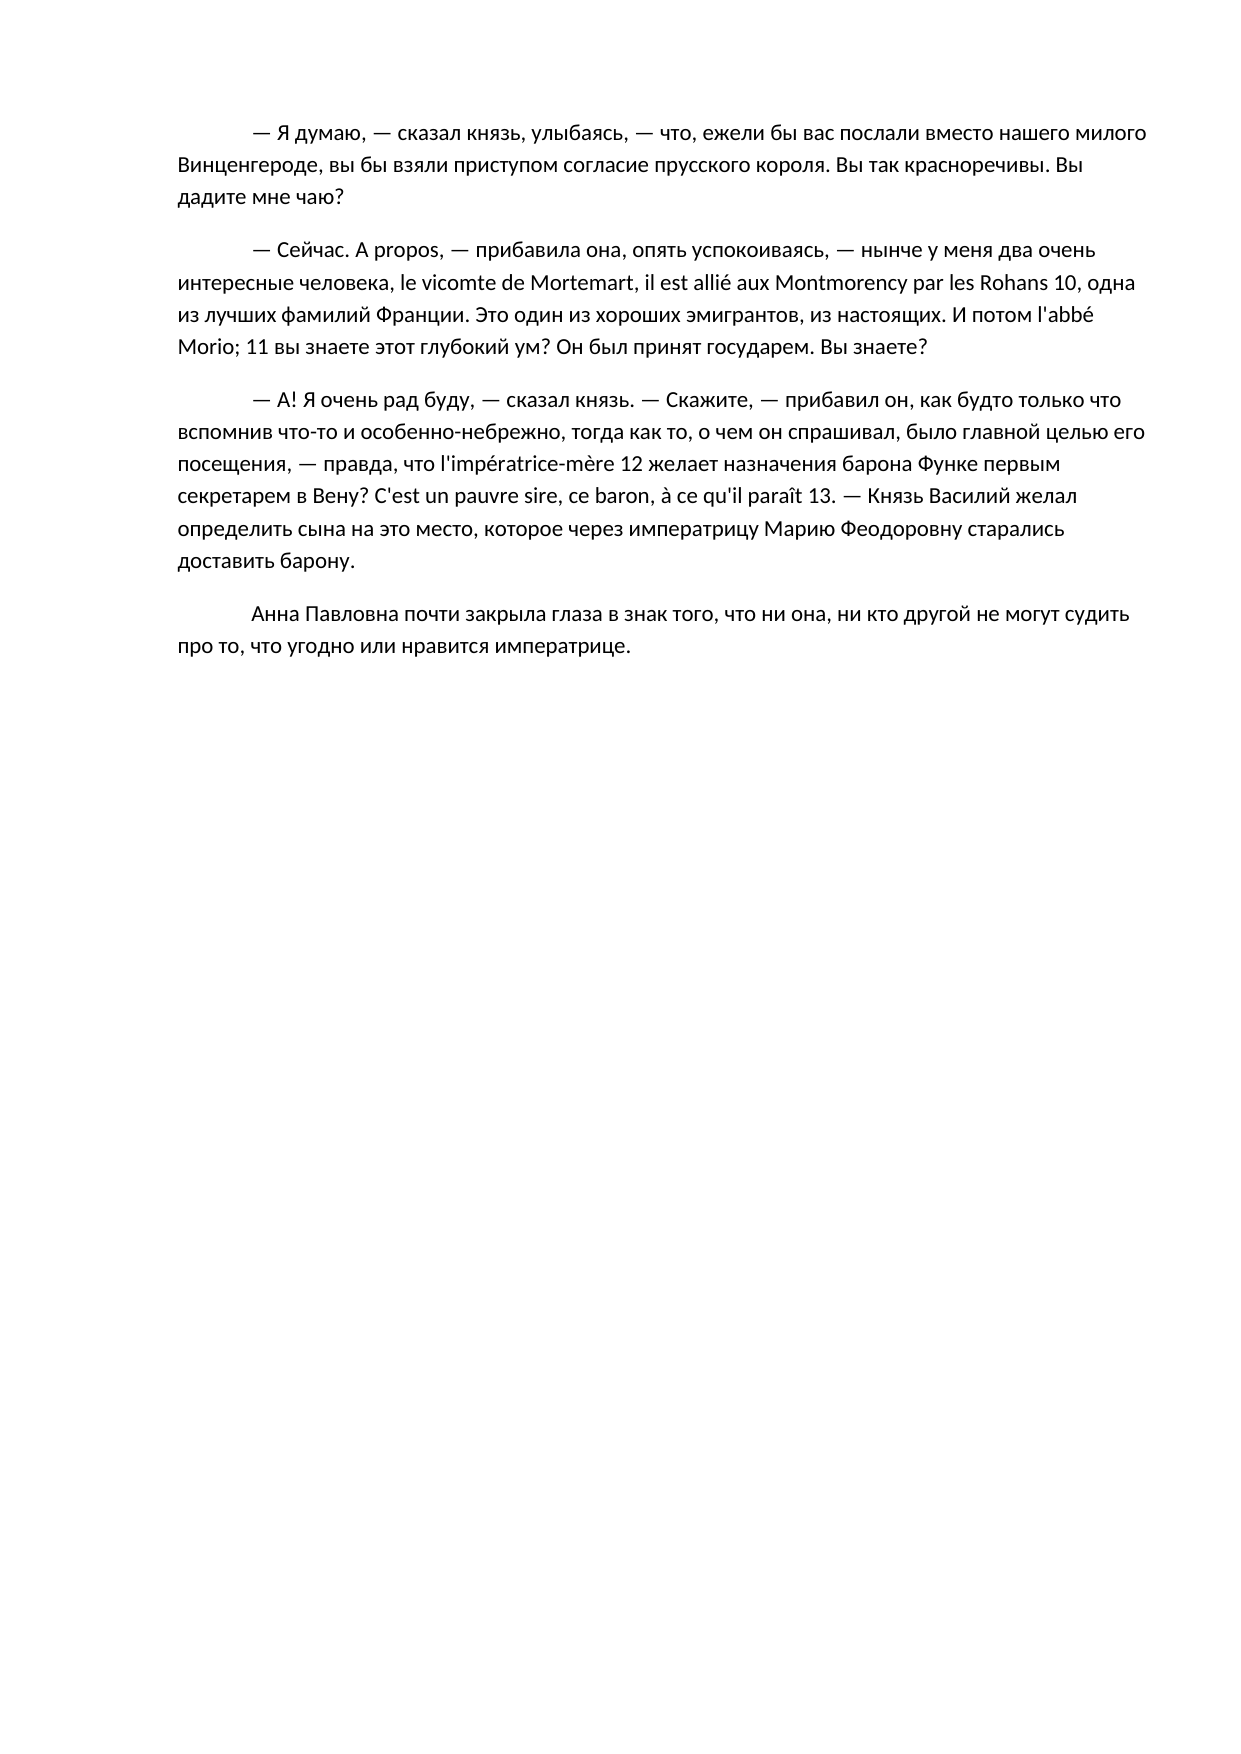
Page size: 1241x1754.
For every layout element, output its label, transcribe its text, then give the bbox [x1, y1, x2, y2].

text — А! Я очень рад буду, — сказал князь. — Скажите, — прибавил он, как будто только что вспомнив что-то и особенно-небрежно, тогда как то, о чем он спрашивал, было главной целью его посещения, — правда, что l'impératrice-mère 12 желает назначения барона Функе первым секретарем в Вену? C'est un pauvre sire, ce baron, à ce qu'il paraît 13. — Князь Василий желал определить сына на это место, которое через императрицу Марию Феодоровну старались доставить барону. [177, 385, 1152, 574]
text — Я думаю, — сказал князь, улыбаясь, — что, ежели бы вас послали вместо нашего милого Винценгероде, вы бы взяли приступом согласие прусского короля. Вы так красноречивы. Вы дадите мне чаю? [177, 118, 1152, 211]
text Анна Павловна почти закрыла глаза в знак того, что ни она, ни кто другой не могут судить про то, что угодно или нравится императрице. [177, 599, 1152, 659]
text — Сейчас. A propos, — прибавила она, опять успокоиваясь, — нынче у меня два очень интересные человека, le vicomte de Mortemart, il est allié aux Montmorency par les Rohans 10, одна из лучших фамилий Франции. Это один из хороших эмигрантов, из настоящих. И потом l'abbé Morio; 11 вы знаете этот глубокий ум? Он был принят государем. Вы знаете? [177, 236, 1152, 360]
